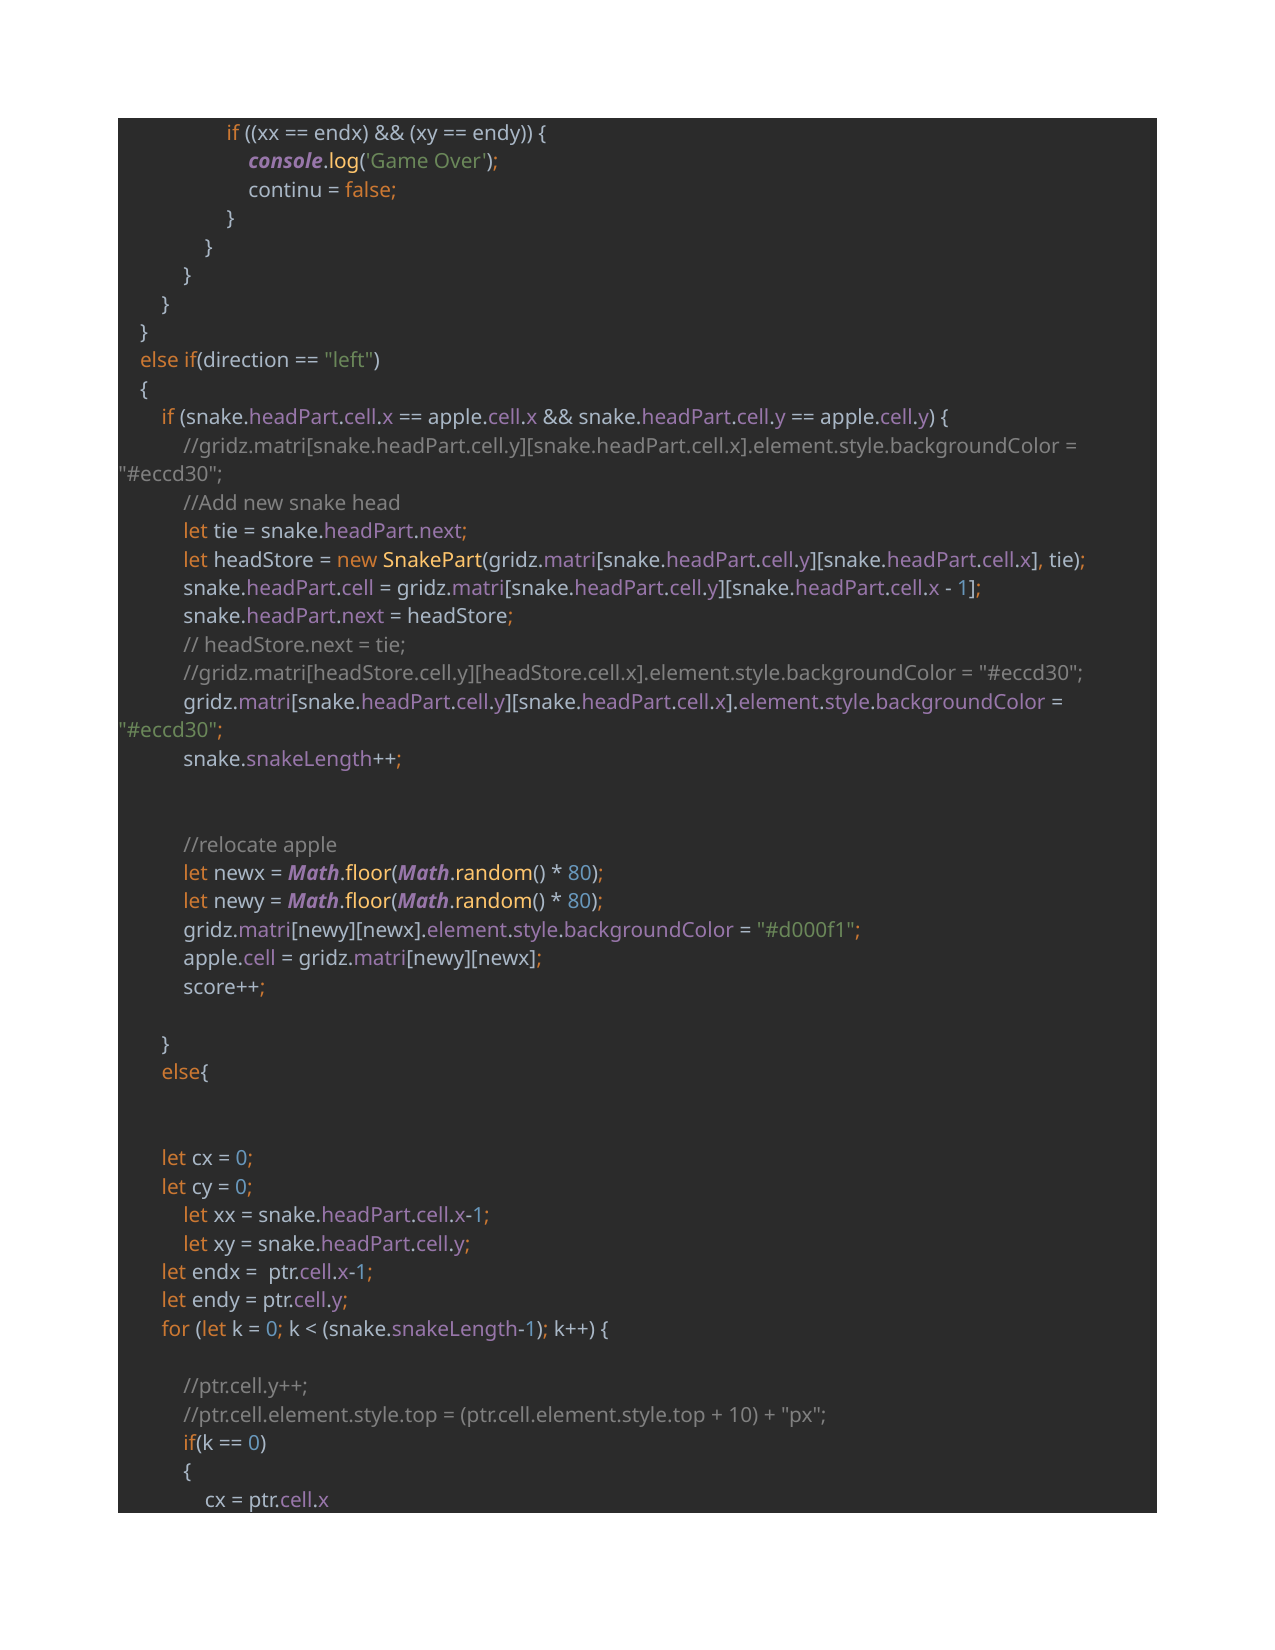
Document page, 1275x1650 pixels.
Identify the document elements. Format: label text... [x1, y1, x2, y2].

text if ((xx == endx) && (xy == endy)) { console.log('Game Over'); continu = false; } } } } } else if(direction == "left") { if (snake.headPart.cell.x == apple.cell.x && snake.headPart.cell.y == apple.cell.y) { //gridz.matri[snake.headPart.cell.y][snake.headPart.cell.x].element.style.backgroundColor = "#eccd30"; //Add new snake head let tie = snake.headPart.next; let headStore = new SnakePart(gridz.matri[snake.headPart.cell.y][snake.headPart.cell.x], tie); snake.headPart.cell = gridz.matri[snake.headPart.cell.y][snake.headPart.cell.x - 1]; snake.headPart.next = headStore; // headStore.next = tie; //gridz.matri[headStore.cell.y][headStore.cell.x].element.style.backgroundColor = "#eccd30"; gridz.matri[snake.headPart.cell.y][snake.headPart.cell.x].element.style.backgroundColor = "#eccd30"; snake.snakeLength++; //relocate apple let newx = Math.floor(Math.random() * 80); let newy = Math.floor(Math.random() * 80); gridz.matri[newy][newx].element.style.backgroundColor = "#d000f1"; apple.cell = gridz.matri[newy][newx]; score++; } else{ let cx = 0; let cy = 0; let xx = snake.headPart.cell.x-1; let xy = snake.headPart.cell.y; let endx = ptr.cell.x-1; let endy = ptr.cell.y; for (let k = 0; k < (snake.snakeLength-1); k++) { //ptr.cell.y++; //ptr.cell.element.style.top = (ptr.cell.element.style.top + 10) + "px"; if(k == 0) { cx = ptr.cell.x [118, 118, 1157, 1513]
